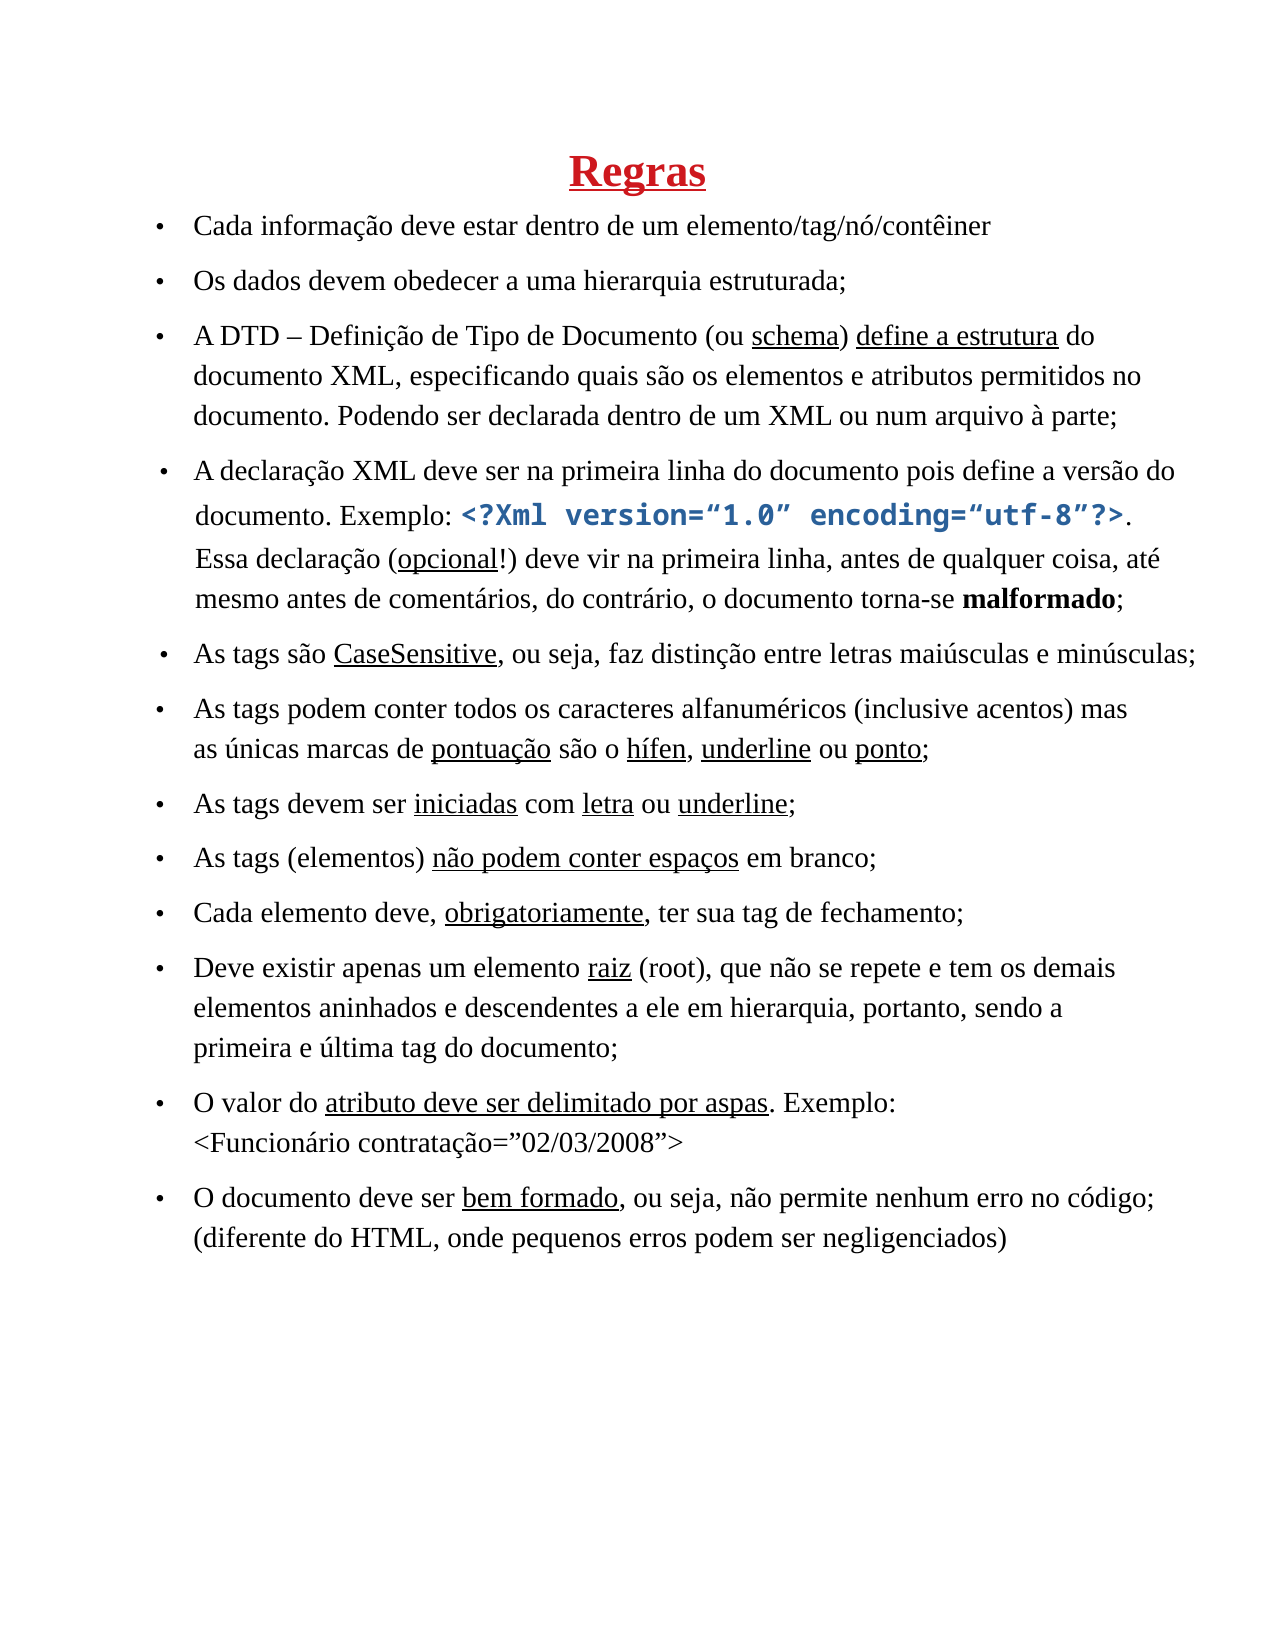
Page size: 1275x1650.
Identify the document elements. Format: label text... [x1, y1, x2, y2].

list As tags (elementos) não podem conter espaços em branco; [156, 841, 1157, 874]
list Cada informação deve estar dentro de um elemento/tag/nó/contêiner [156, 208, 1157, 242]
list As tags devem ser iniciadas com letra ou underline; [156, 786, 1157, 819]
list Deve existir apenas um elemento raiz (root), que não se repete e tem os demais elementos aninhados e descendentes a ele em hierarquia, portanto, sendo a primeira e última tag do documento; [156, 950, 1157, 1064]
list A declaração XML deve ser na primeira linha do documento pois define a versão do documento. Exemplo: <?Xml version=“1.0” encoding=“utf-8”?>. Essa declaração (opcional!) deve vir na primeira linha, antes de qualquer coisa, até mesmo antes de comentários, do contrário, o documento torna-se malformado; [159, 453, 1181, 615]
list As tags podem conter todos os caracteres alfanuméricos (inclusive acentos) mas as únicas marcas de pontuação são o hífen, underline ou ponto; [156, 691, 1157, 764]
list As tags são CaseSensitive, ou seja, faz distinção entre letras maiúsculas e minúsculas; [159, 636, 1222, 669]
subtitle Regras [118, 143, 1157, 196]
list A DTD – Definição de Tipo de Documento (ou schema) define a estrutura do documento XML, especificando quais são os elementos e atributos permitidos no documento. Podendo ser declarada dentro de um XML ou num arquivo à parte; [156, 318, 1157, 432]
list O valor do atributo deve ser delimitado por aspas. Exemplo: <Funcionário contratação=”02/03/2008”> [156, 1085, 1157, 1159]
list Cada elemento deve, obrigatoriamente, ter sua tag de fechamento; [156, 895, 1157, 929]
list Os dados devem obedecer a uma hierarquia estruturada; [156, 263, 1157, 297]
list O documento deve ser bem formado, ou seja, não permite nenhum erro no código; (diferente do HTML, onde pequenos erros podem ser negligenciados) [156, 1180, 1157, 1254]
